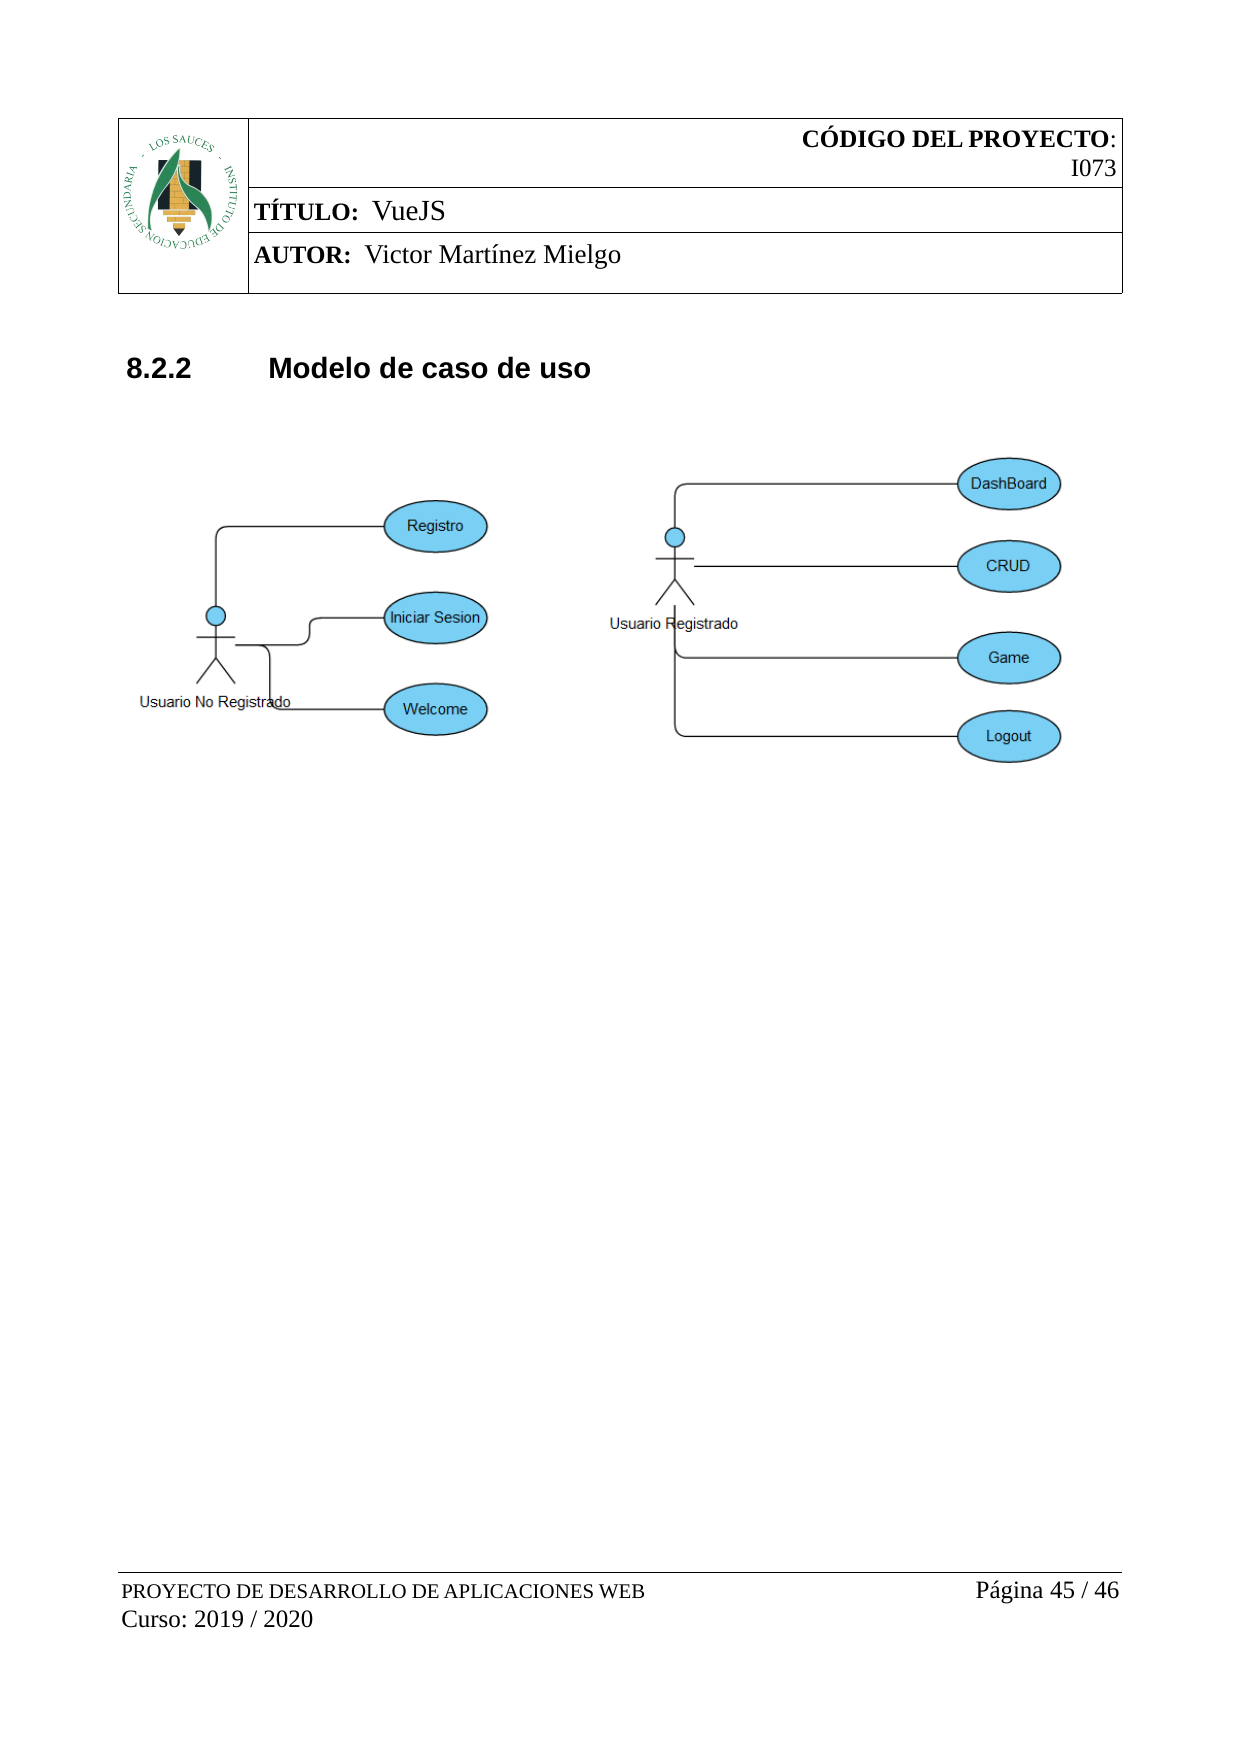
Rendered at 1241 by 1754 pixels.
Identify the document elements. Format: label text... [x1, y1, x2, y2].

picture [118, 397, 1123, 802]
subtitle Modelo de caso de uso [118, 351, 1122, 385]
picture [112, 123, 254, 257]
